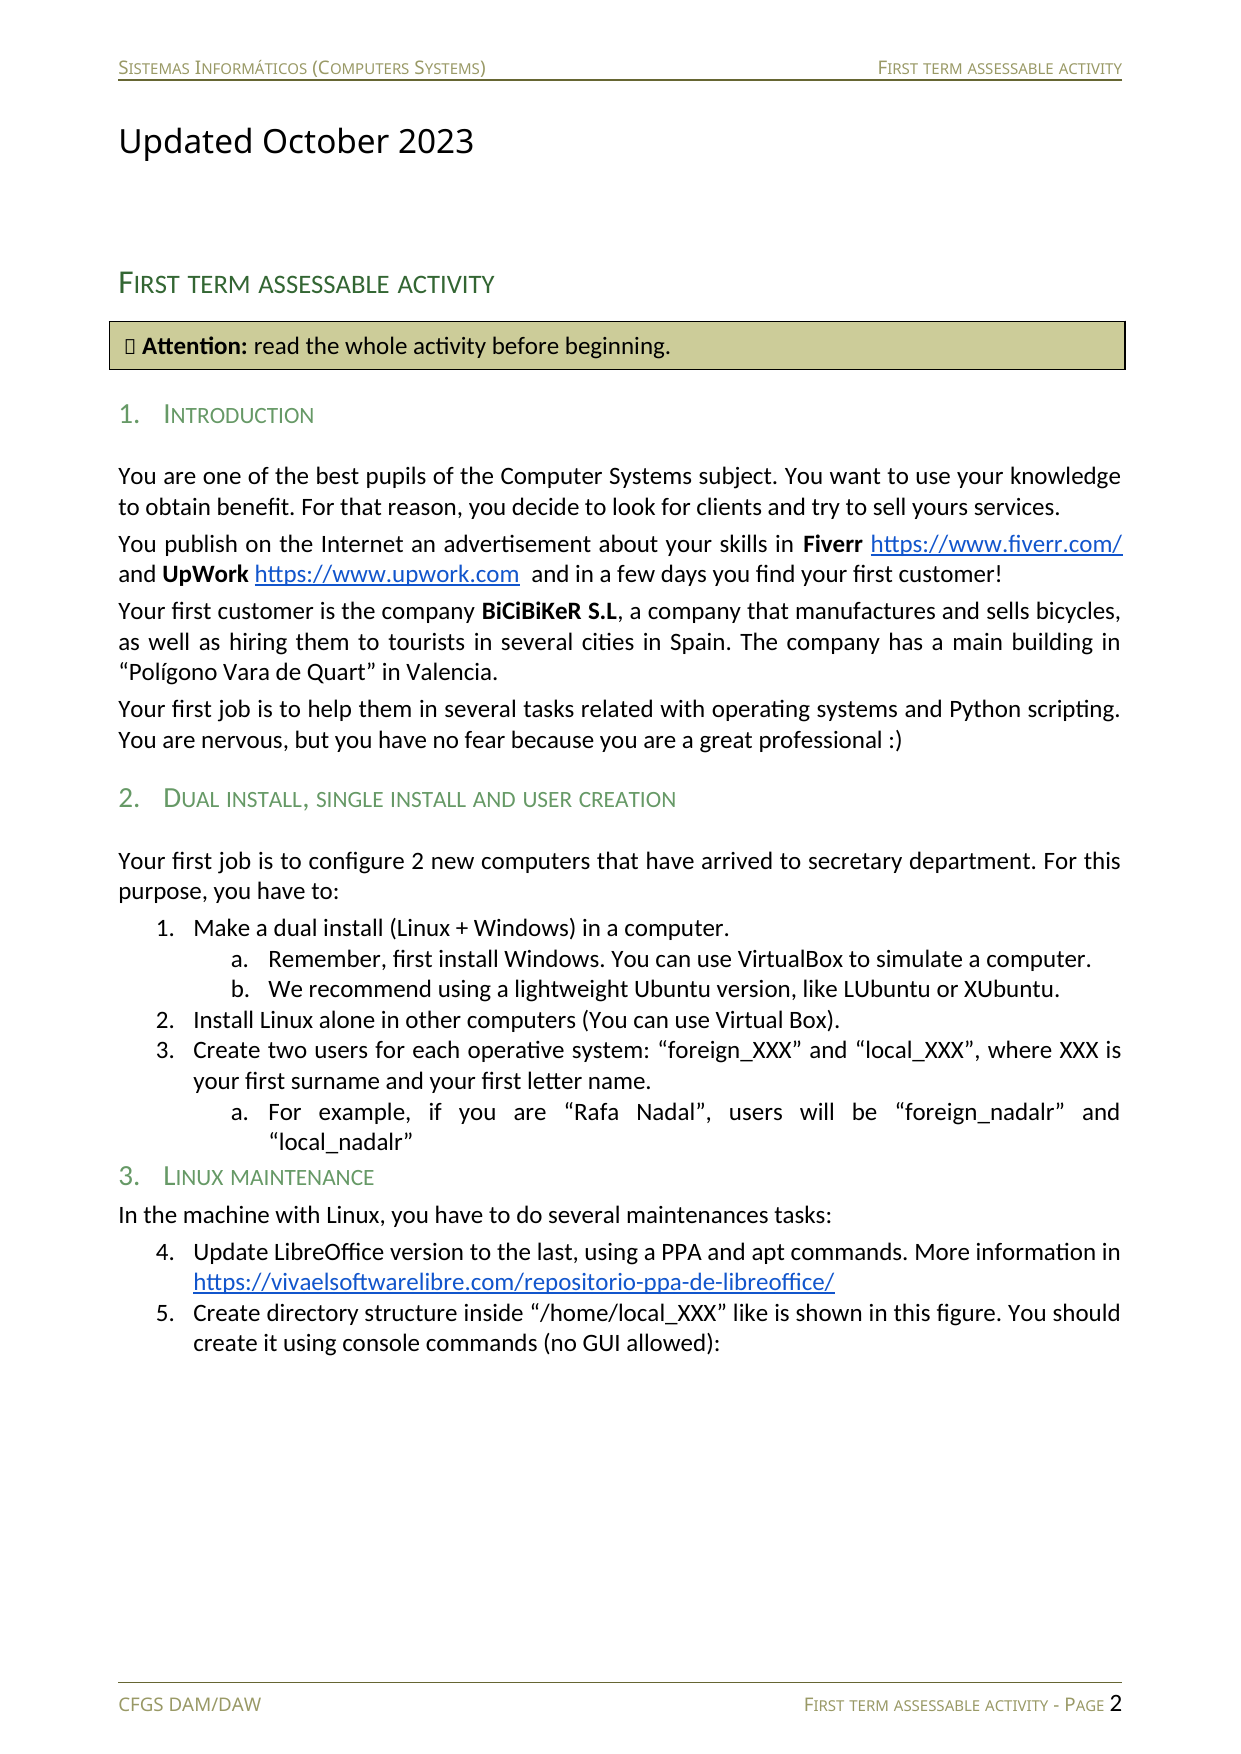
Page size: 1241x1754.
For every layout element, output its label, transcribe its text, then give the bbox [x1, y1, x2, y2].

list Create two users for each operative system: “foreign_XXX” and “local_XXX”, where XXX is your first surname and your first letter name. [156, 1034, 1122, 1096]
subtitle Dual install, single install and user creation [118, 779, 1122, 815]
list Install Linux alone in other computers (You can use Virtual Box). [156, 1004, 1122, 1034]
list Update LibreOffice version to the last, using a PPA and apt commands. More information in https://vivaelsoftwarelibre.com/repositorio-ppa-de-libreoffice/ [156, 1236, 1122, 1297]
list For example, if you are “Rafa Nadal”, users will be “foreign_nadalr” and “local_nadalr” [231, 1096, 1122, 1157]
subtitle Introduction [118, 395, 1122, 430]
text You are one of the best pupils of the Computer Systems subject. You want to use your knowledge to obtain benefit. For that reason, you decide to look for clients and try to sell yours services. [118, 460, 1122, 521]
subtitle Linux maintenance [118, 1157, 1122, 1192]
text First term assessable activity [118, 261, 1122, 302]
list We recommend using a lightweight Ubuntu version, like LUbuntu or XUbuntu. [231, 973, 1122, 1004]
text ❕ Attention: read the whole activity before beginning. [110, 322, 1124, 369]
text Your first job is to configure 2 new computers that have arrived to secretary department. For this purpose, you have to: [118, 845, 1122, 906]
text Your first customer is the company BiCiBiKeR S.L, a company that manufactures and sells bicycles, as well as hiring them to tourists in several cities in Spain. The company has a main building in “Polígono Vara de Quart” in Valencia. [118, 595, 1122, 687]
text Your first job is to help them in several tasks related with operating systems and Python scripting. You are nervous, but you have no fear because you are a great professional :) [118, 693, 1122, 754]
list Create directory structure inside “/home/local_XXX” like is shown in this figure. You should create it using console commands (no GUI allowed): [156, 1297, 1122, 1358]
list Make a dual install (Linux + Windows) in a computer. [156, 912, 1122, 943]
text You publish on the Internet an advertisement about your skills in Fiverr https://www.fiverr.com/ and UpWork https://www.upwork.com and in a few days you find your first customer! [118, 528, 1122, 589]
text Updated October 2023 [118, 118, 1122, 163]
list Remember, first install Windows. You can use VirtualBox to simulate a computer. [231, 943, 1122, 973]
text In the machine with Linux, you have to do several maintenances tasks: [118, 1199, 1122, 1229]
